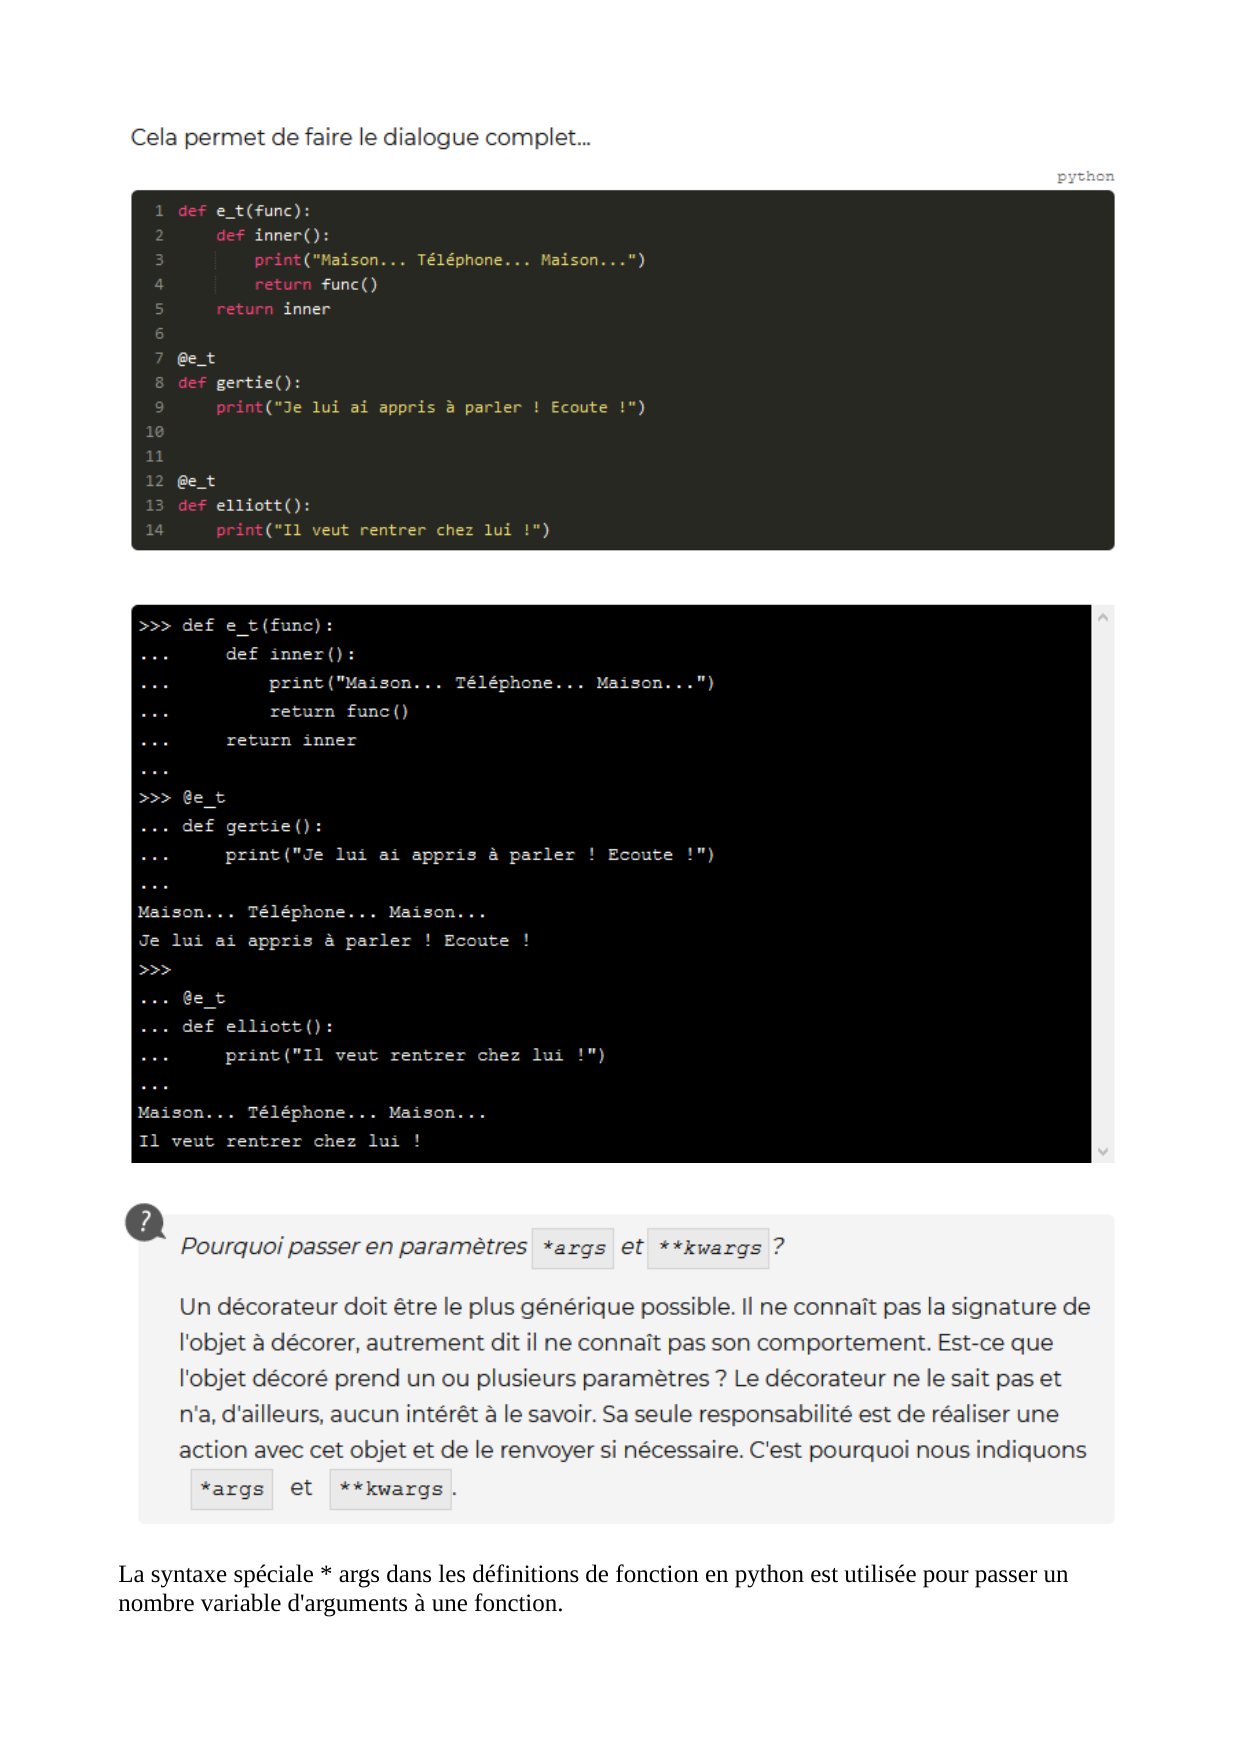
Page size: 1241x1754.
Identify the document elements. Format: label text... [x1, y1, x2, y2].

picture [118, 1191, 1123, 1531]
text La syntaxe spéciale * args dans les définitions de fonction en python est utilisée pour passer un nombre variable d'arguments à une fonction. [118, 1559, 1122, 1617]
picture [118, 118, 1123, 1163]
